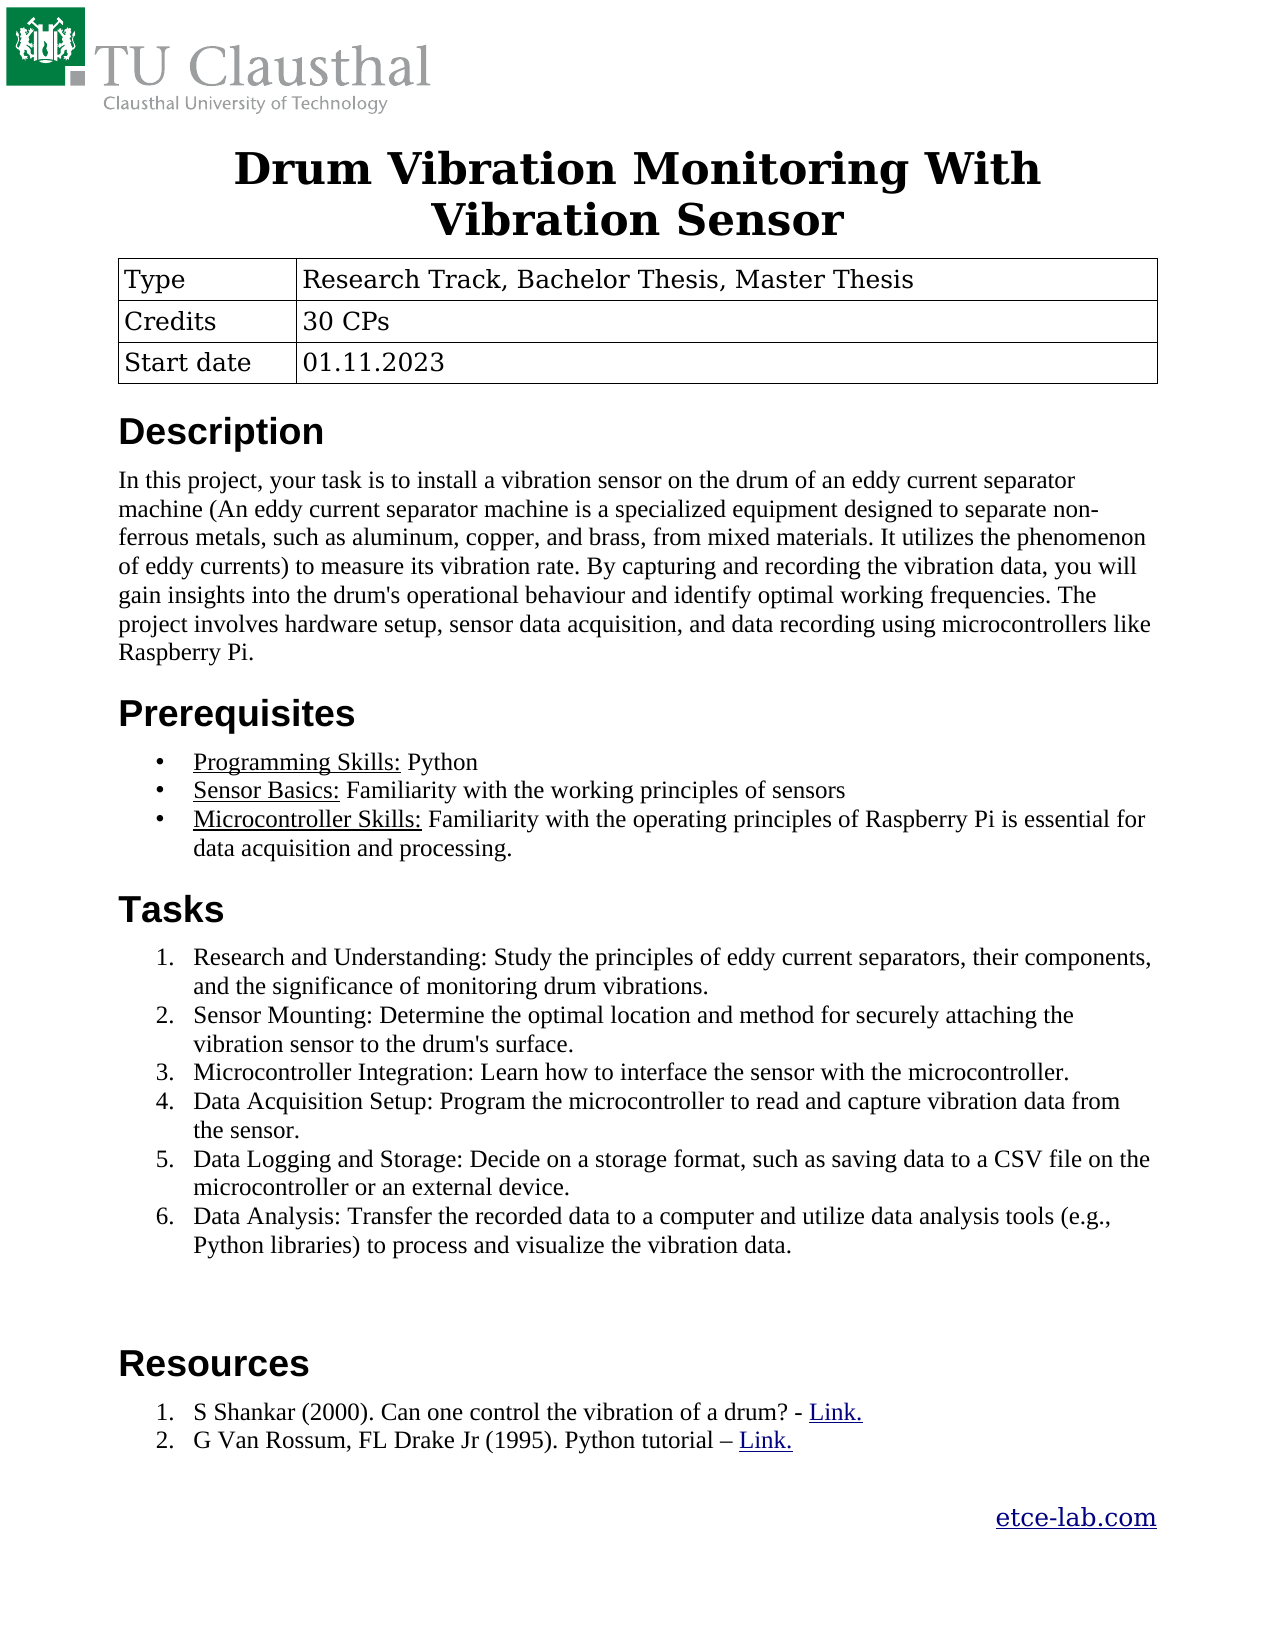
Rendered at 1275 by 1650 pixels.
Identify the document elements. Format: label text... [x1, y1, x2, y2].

table_header Research Track, Bachelor Thesis, Master Thesis [297, 259, 1157, 300]
list Programming Skills: Python [156, 747, 1157, 776]
list Microcontroller Integration: Learn how to interface the sensor with the microcontroller. [156, 1057, 1157, 1086]
table_cell Credits [119, 301, 296, 342]
list Data Acquisition Setup: Program the microcontroller to read and capture vibration data from the sensor. [156, 1086, 1157, 1144]
table_cell Start date [119, 343, 296, 383]
list Microcontroller Skills: Familiarity with the operating principles of Raspberry Pi is essential for data acquisition and processing. [156, 804, 1157, 862]
list Data Analysis: Transfer the recorded data to a computer and utilize data analysis tools (e.g., Python libraries) to process and visualize the vibration data. [156, 1201, 1157, 1259]
list G Van Rossum, FL Drake Jr (1995). Python tutorial – Link. [156, 1426, 1157, 1454]
table_cell 01.11.2023 [297, 343, 1157, 383]
list Sensor Basics: Familiarity with the working principles of sensors [156, 776, 1157, 804]
text In this project, your task is to install a vibration sensor on the drum of an eddy current separator machine (An eddy current separator machine is a specialized equipment designed to separate non-ferrous metals, such as aluminum, copper, and brass, from mixed materials. It utilizes the phenomenon of eddy currents) to measure its vibration rate. By capturing and recording the vibration data, you will gain insights into the drum's operational behaviour and identify optimal working frequencies. The project involves hardware setup, sensor data acquisition, and data recording using microcontrollers like Raspberry Pi. [118, 465, 1157, 666]
table_cell 30 CPs [297, 301, 1157, 342]
list Sensor Mounting: Determine the optimal location and method for securely attaching the vibration sensor to the drum's surface. [156, 1000, 1157, 1057]
list S Shankar (2000). Can one control the vibration of a drum? - Link. [156, 1397, 1157, 1426]
subtitle Prerequisites [118, 691, 1157, 734]
list Research and Understanding: Study the principles of eddy current separators, their components, and the significance of monitoring drum vibrations. [156, 942, 1157, 1000]
table_header Type [119, 259, 296, 300]
list Data Logging and Storage: Decide on a storage format, such as saving data to a CSV file on the microcontroller or an external device. [156, 1144, 1157, 1201]
subtitle Tasks [118, 887, 1157, 930]
subtitle Resources [118, 1341, 1157, 1384]
subtitle Description [118, 409, 1157, 452]
title Drum Vibration Monitoring With Vibration Sensor [118, 143, 1157, 246]
